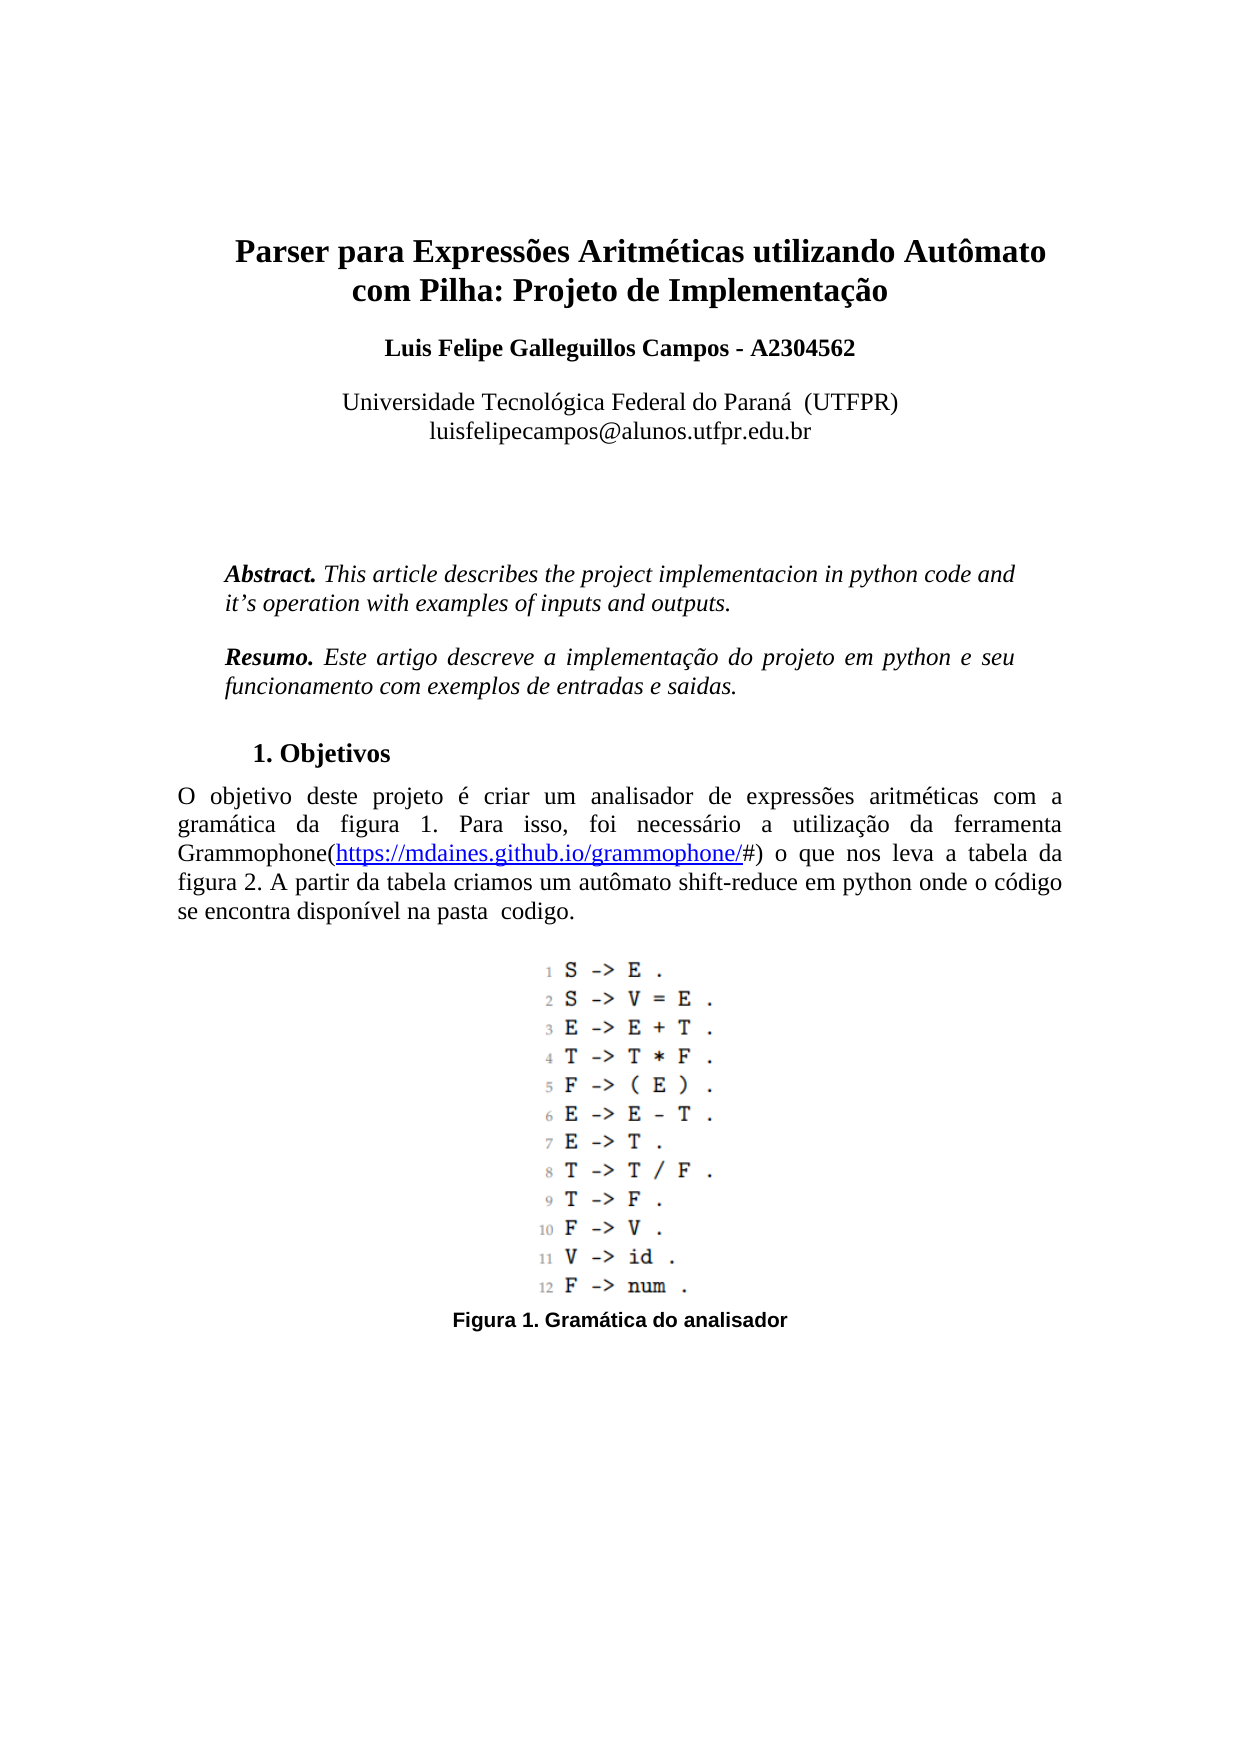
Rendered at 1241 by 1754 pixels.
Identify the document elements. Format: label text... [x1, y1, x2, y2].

text O objetivo deste projeto é criar um analisador de expressões aritméticas com a gramática da figura 1. Para isso, foi necessário a utilização da ferramenta Grammophone(https://mdaines.github.io/grammophone/#) o que nos leva a tabela da figura 2. A partir da tabela criamos um autômato shift-reduce em python onde o código se encontra disponível na pasta codigo. [177, 781, 1063, 924]
subtitle 1. Objetivos [177, 737, 1063, 768]
text Figura 1. Gramática do analisador [224, 1308, 1016, 1332]
text Resumo. Este artigo descreve a implementação do projeto em python e seu funcionamento com exemplos de entradas e saidas. [224, 642, 1016, 699]
picture [538, 954, 740, 1304]
text Abstract. This article describes the project implementacion in python code and it’s operation with examples of inputs and outputs. [224, 559, 1016, 617]
text Luis Felipe Galleguillos Campos - A2304562 [177, 333, 1063, 362]
subtitle Parser para Expressões Aritméticas utilizando Autômato com Pilha: Projeto de Implementação [177, 232, 1063, 308]
text Universidade Tecnológica Federal do Paraná (UTFPR) luisfelipecampos@alunos.utfpr.edu.br [177, 387, 1063, 445]
